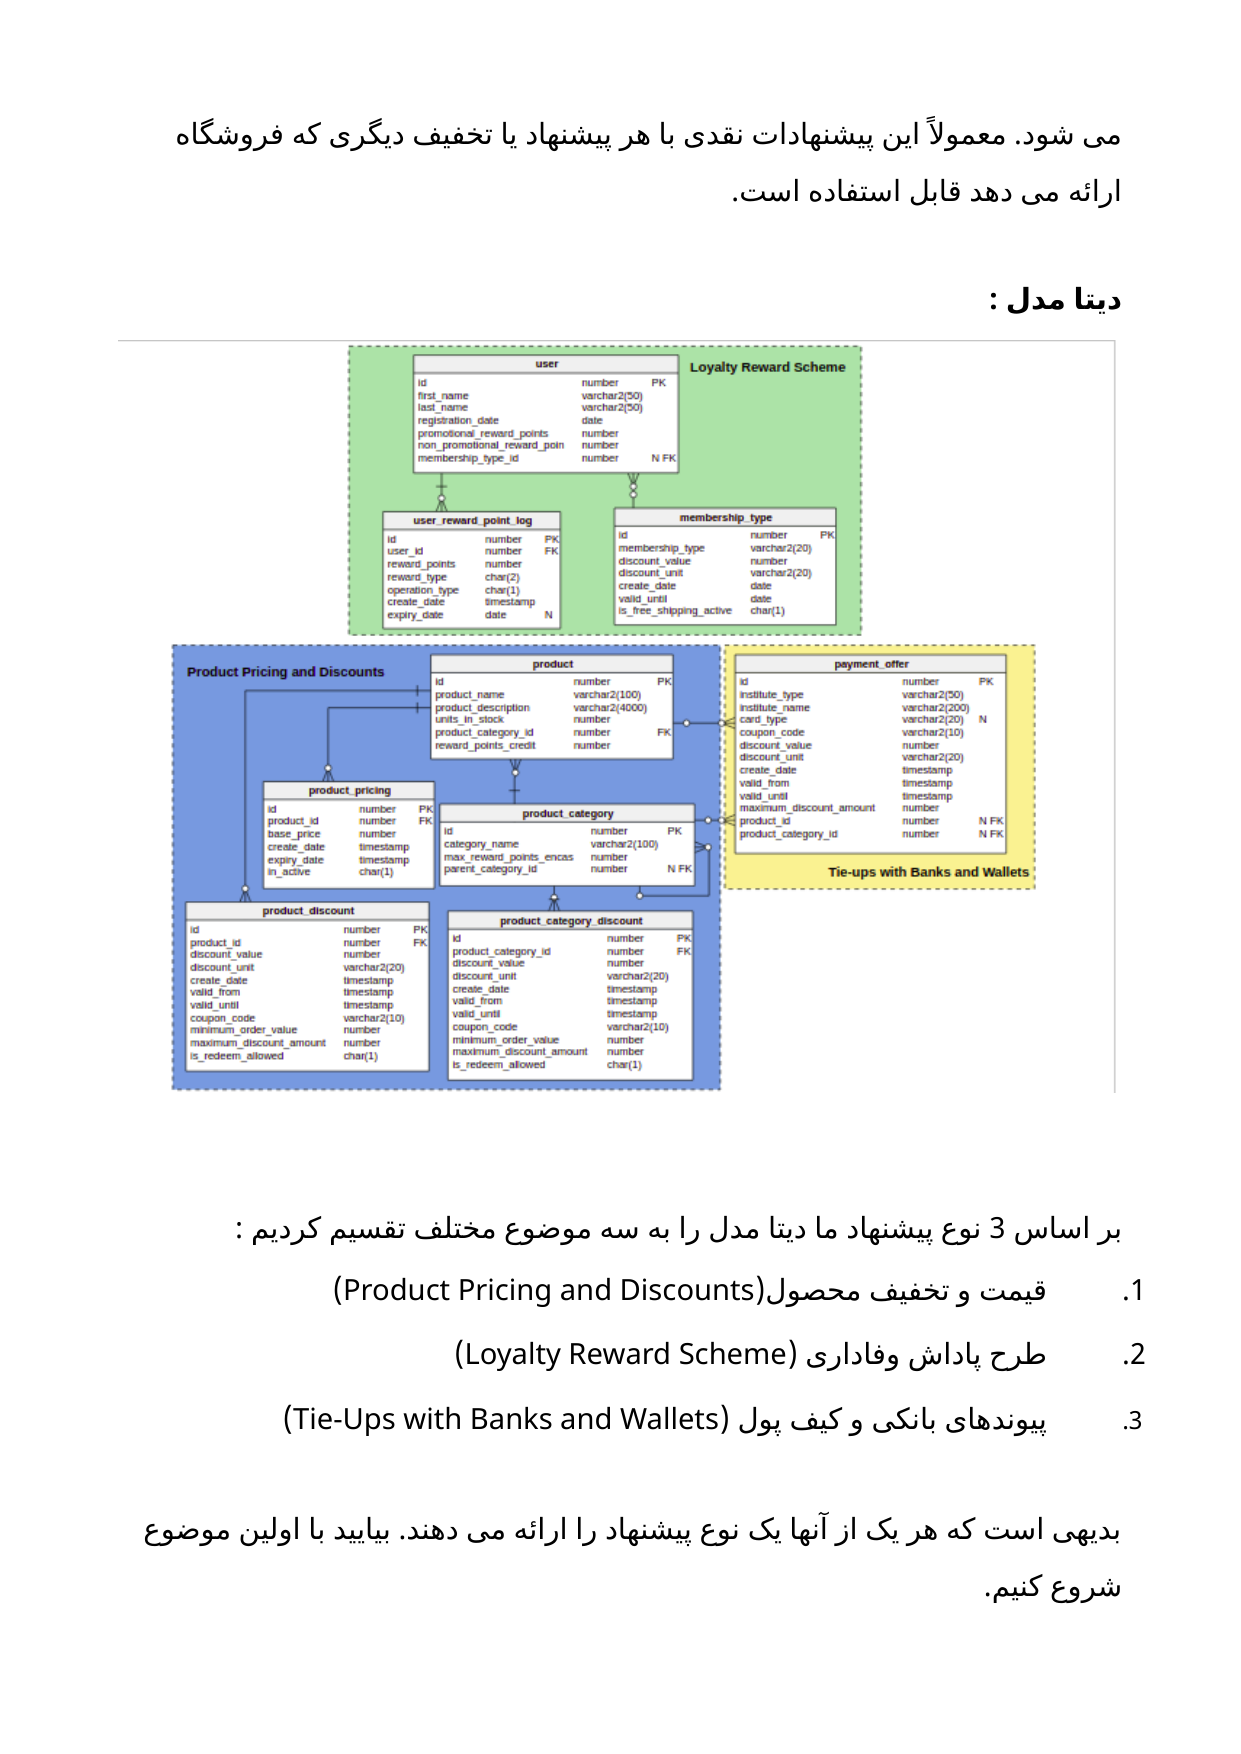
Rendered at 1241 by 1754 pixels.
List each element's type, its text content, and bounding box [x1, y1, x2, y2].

list طرح پاداش وفاداری (Loyalty Reward Scheme) [118, 1333, 1122, 1377]
picture [118, 340, 1123, 1093]
list بازپرداخت نقدی (Cash Back): خرده فروشان همچنین با موسسات مالی مانند بانک یا خدمات کیف پول همکاری دارند. به عنوان مثال ، اگر هزینه سفارش خود را با بانک یا کارت اعتباری خاصی پرداخت کنید ، درصد کمی از معامله به حساب شما واریز می شود. معمولاً این پیشنهادات نقدی با هر پیشنهاد یا تخفیف دیگری که فروشگاه ارائه می دهد قابل استفاده است. [118, 118, 1122, 213]
list پیوندهای بانکی و کیف پول (Tie-Ups with Banks and Wallets) [118, 1398, 1122, 1441]
text بر اساس 3 نوع پیشنهاد ما دیتا مدل را به سه موضوع مختلف تقسیم کردیم : [118, 1212, 1122, 1250]
list قیمت و تخفیف محصول(Product Pricing and Discounts) [118, 1269, 1122, 1312]
text دیتا مدل : [118, 283, 1122, 321]
list بدیهی است که هر یک از آنها یک نوع پیشنهاد را ارائه می دهند. بیایید با اولین موضوع شروع کنیم. [118, 1513, 1122, 1608]
